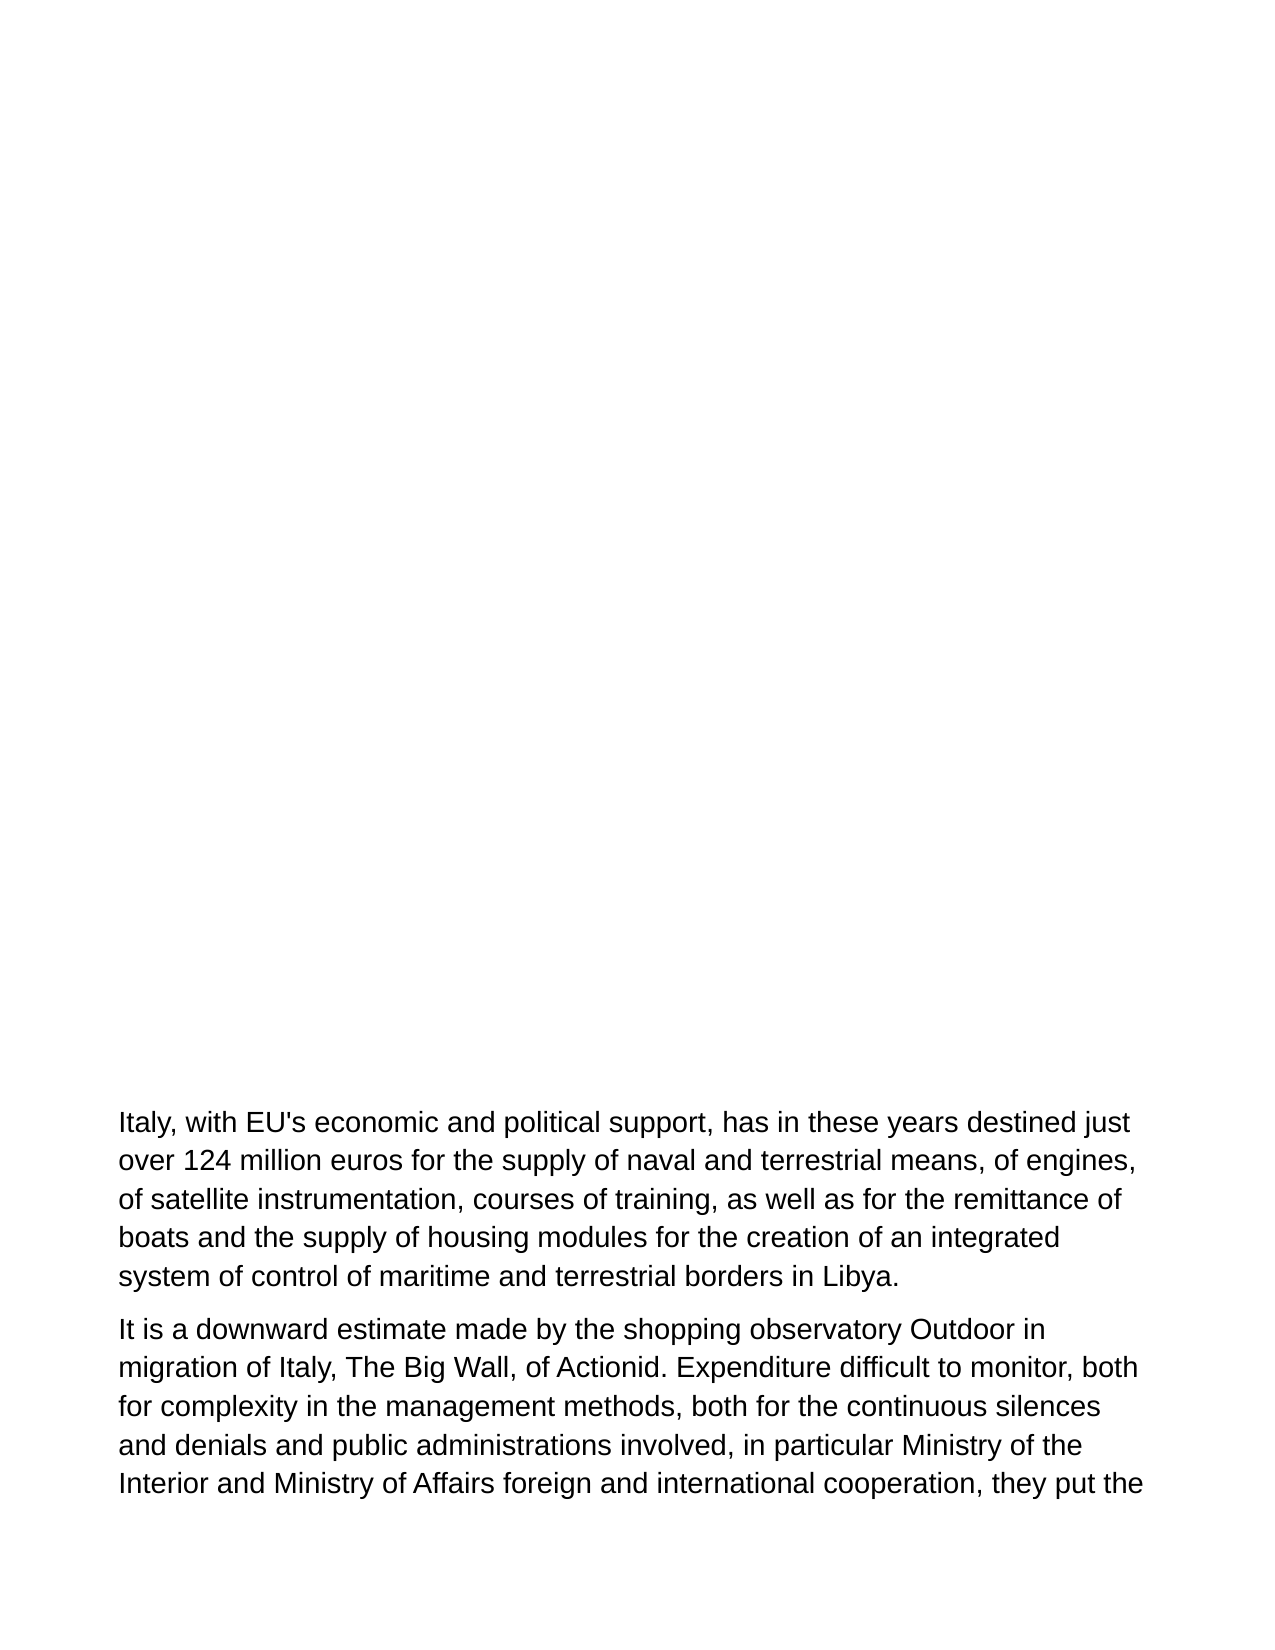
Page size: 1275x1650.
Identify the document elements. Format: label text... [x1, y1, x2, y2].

text It is a downward estimate made by the shopping observatory Outdoor in migration of Italy, The Big Wall, of Actionid. Expenditure difficult to monitor, both for complexity in the management methods, both for the continuous silences and denials and public administrations involved, in particular Ministry of the Interior and Ministry of Affairs foreign and international cooperation, they put the [118, 1312, 1157, 1500]
text Italy, with EU's economic and political support, has in these years destined just over 124 million euros for the supply of naval and terrestrial means, of engines, of satellite instrumentation, courses of training, as well as for the remittance of boats and the supply of housing modules for the creation of an integrated system of control of maritime and terrestrial borders in Libya. [118, 118, 1157, 1292]
